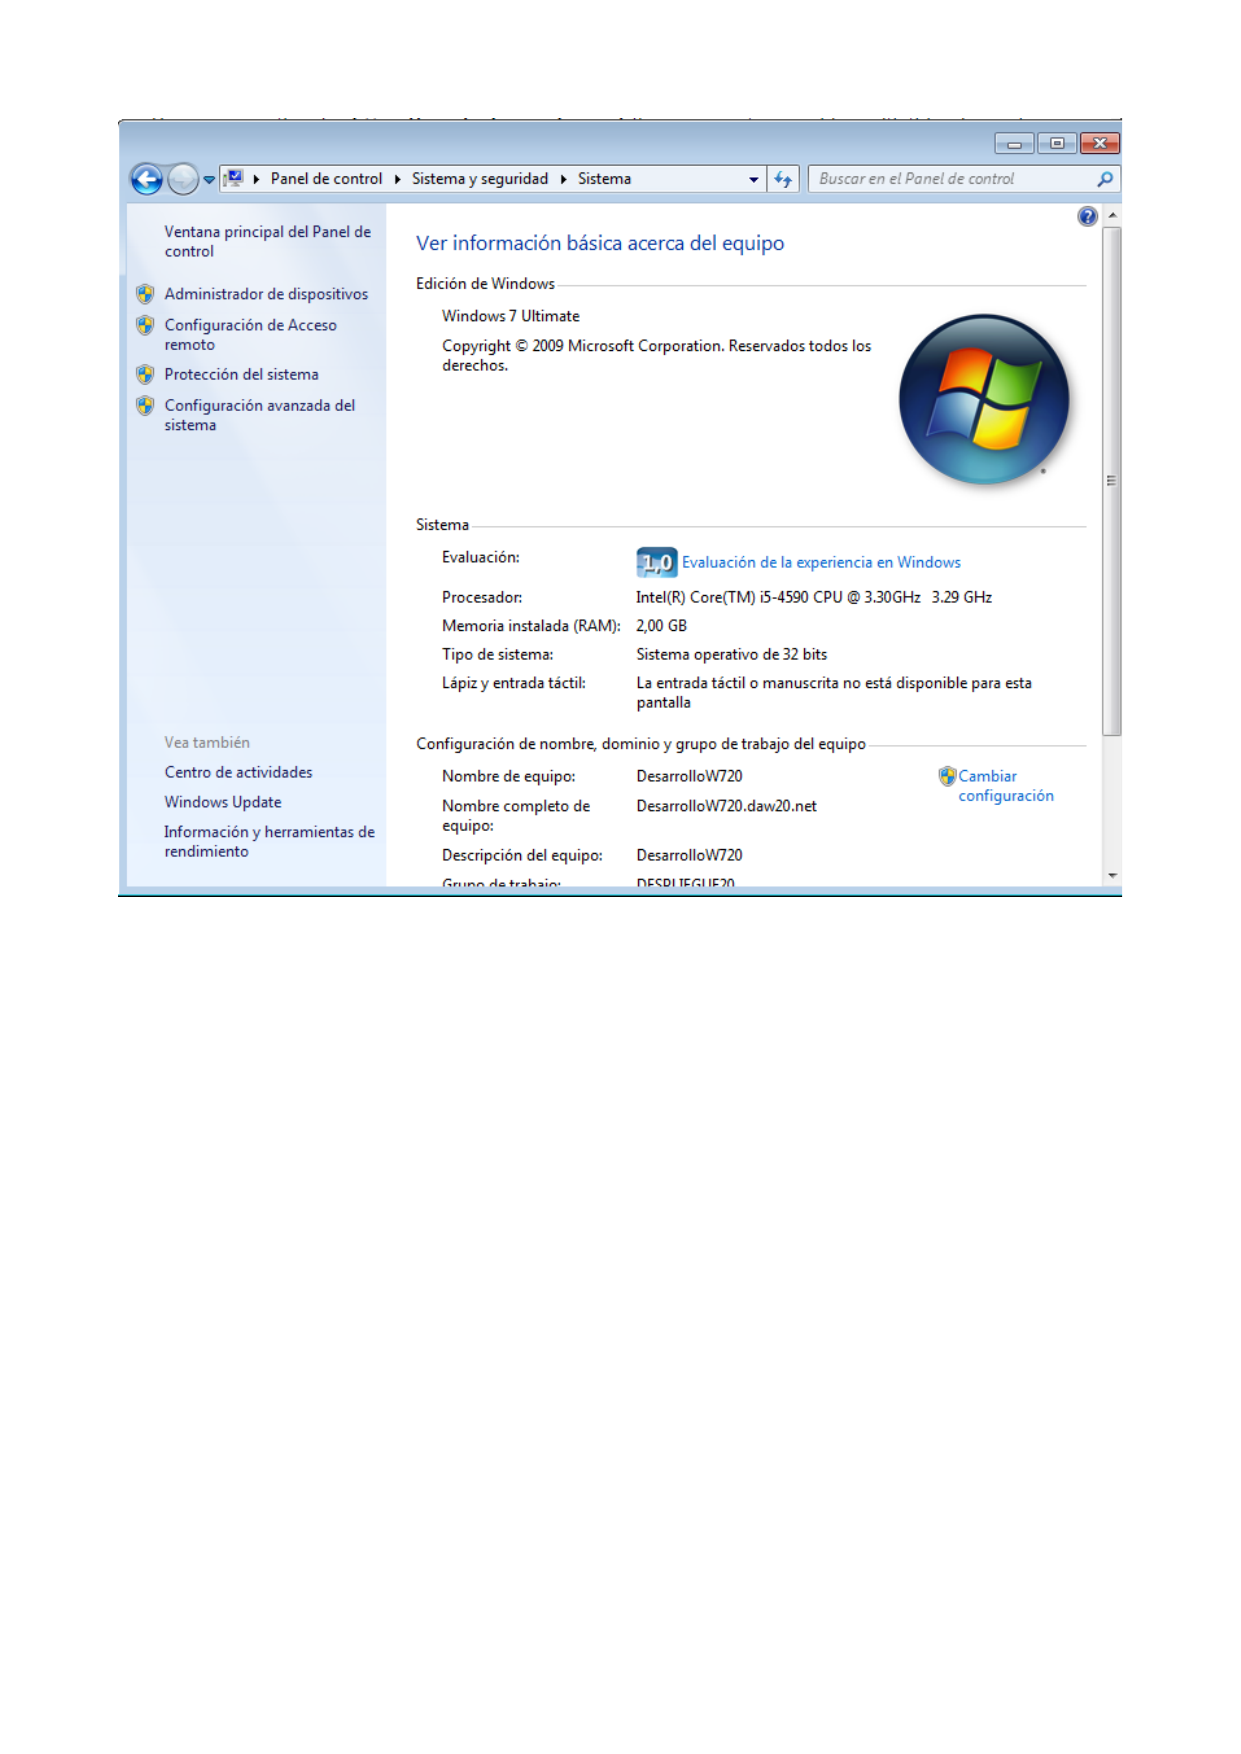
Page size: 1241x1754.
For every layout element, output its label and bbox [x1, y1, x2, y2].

picture [118, 118, 1123, 897]
